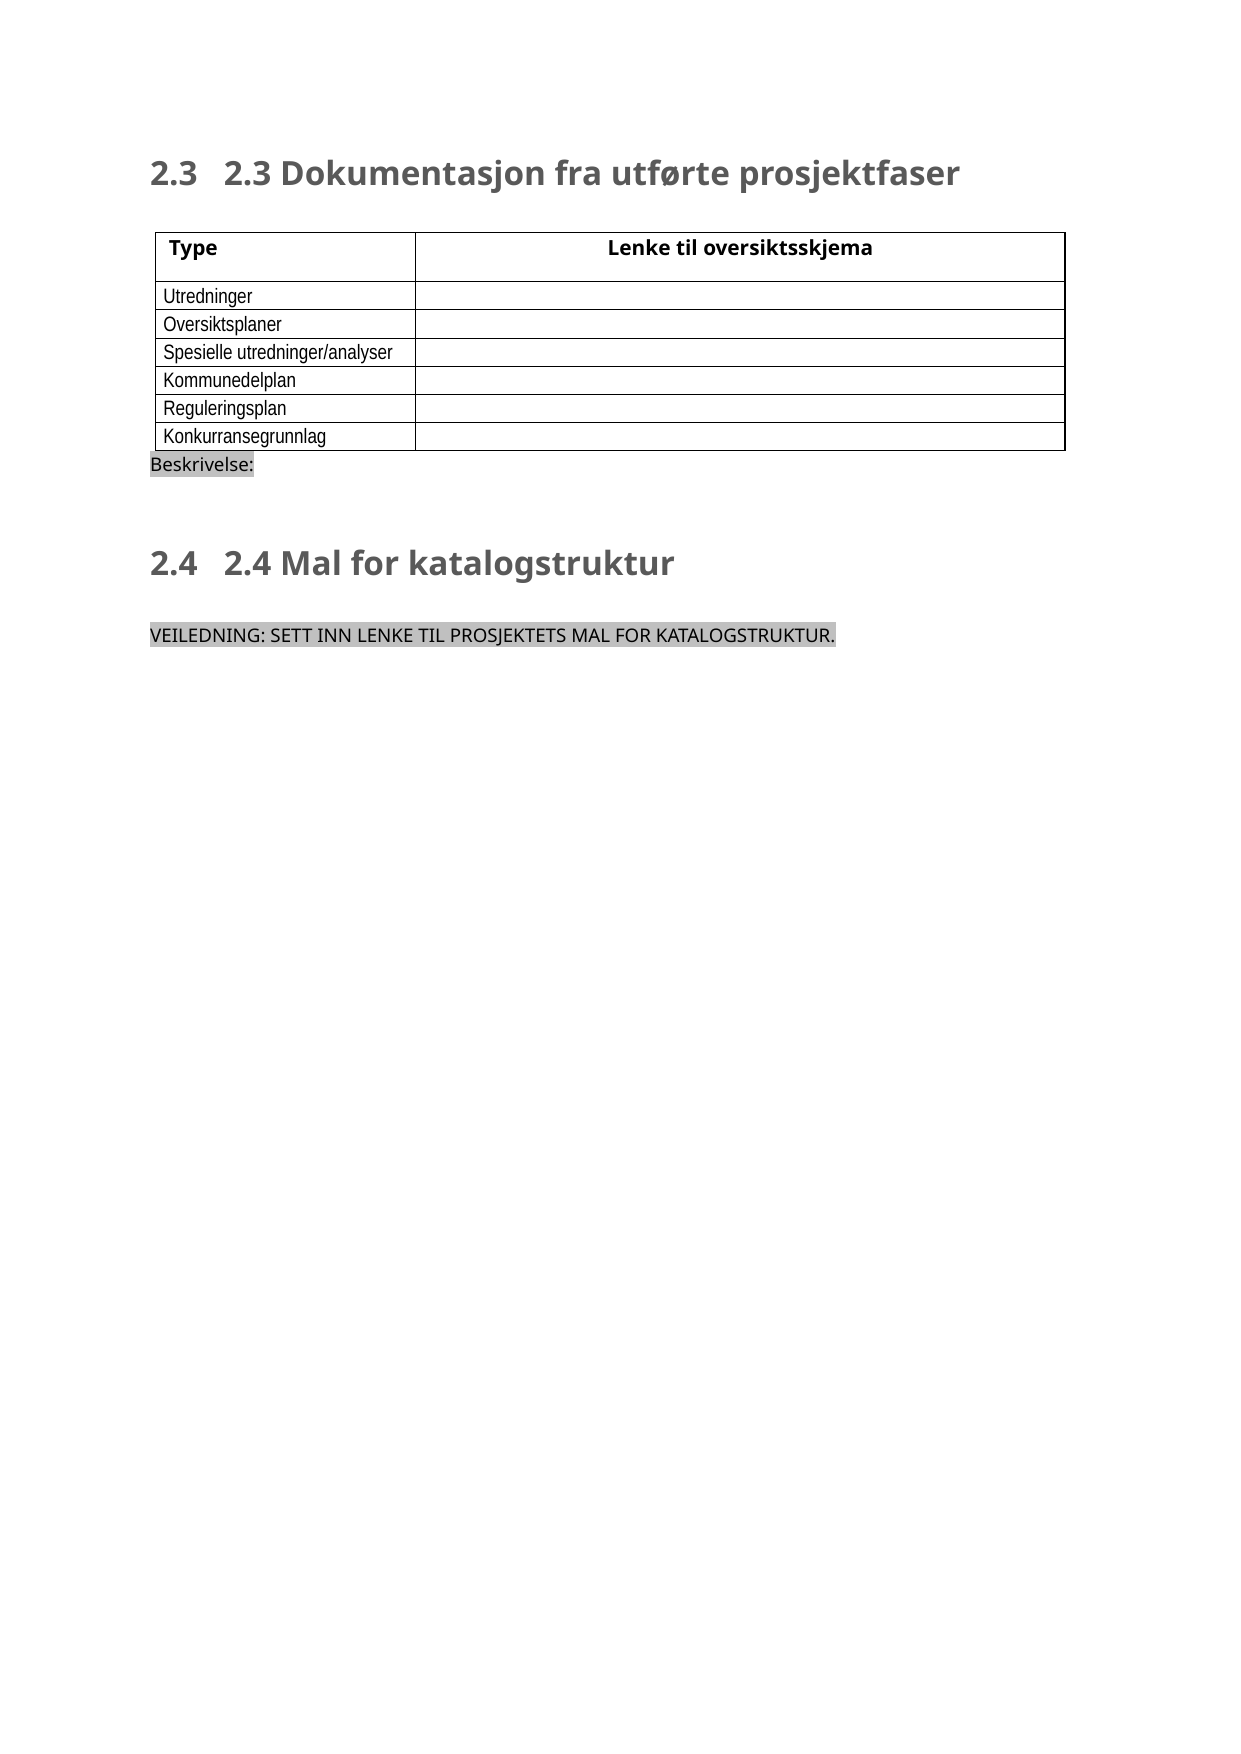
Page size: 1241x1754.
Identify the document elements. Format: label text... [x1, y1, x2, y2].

table_header Lenke til oversiktsskjema [416, 233, 1064, 281]
subtitle 2.3 Dokumentasjon fra utførte prosjektfaser [150, 150, 1090, 195]
table_cell Konkurransegrunnlag [156, 423, 415, 450]
table_cell [416, 310, 1064, 337]
table_cell [416, 423, 1064, 450]
text VEILEDNING: SETT INN LENKE TIL PROSJEKTETS MAL FOR KATALOGSTRUKTUR. [150, 622, 1090, 647]
table_header Type [156, 233, 415, 281]
table_cell Reguleringsplan [156, 395, 415, 422]
table_cell [416, 339, 1064, 366]
table_cell Utredninger [156, 282, 415, 309]
table_cell Spesielle utredninger/analyser [156, 339, 415, 366]
table_cell [416, 395, 1064, 422]
text Beskrivelse: [150, 451, 1090, 477]
table_cell [416, 367, 1064, 394]
subtitle 2.4 Mal for katalogstruktur [150, 540, 1090, 585]
table_cell [416, 282, 1064, 309]
table_cell Kommunedelplan [156, 367, 415, 394]
table_cell Oversiktsplaner [156, 310, 415, 337]
